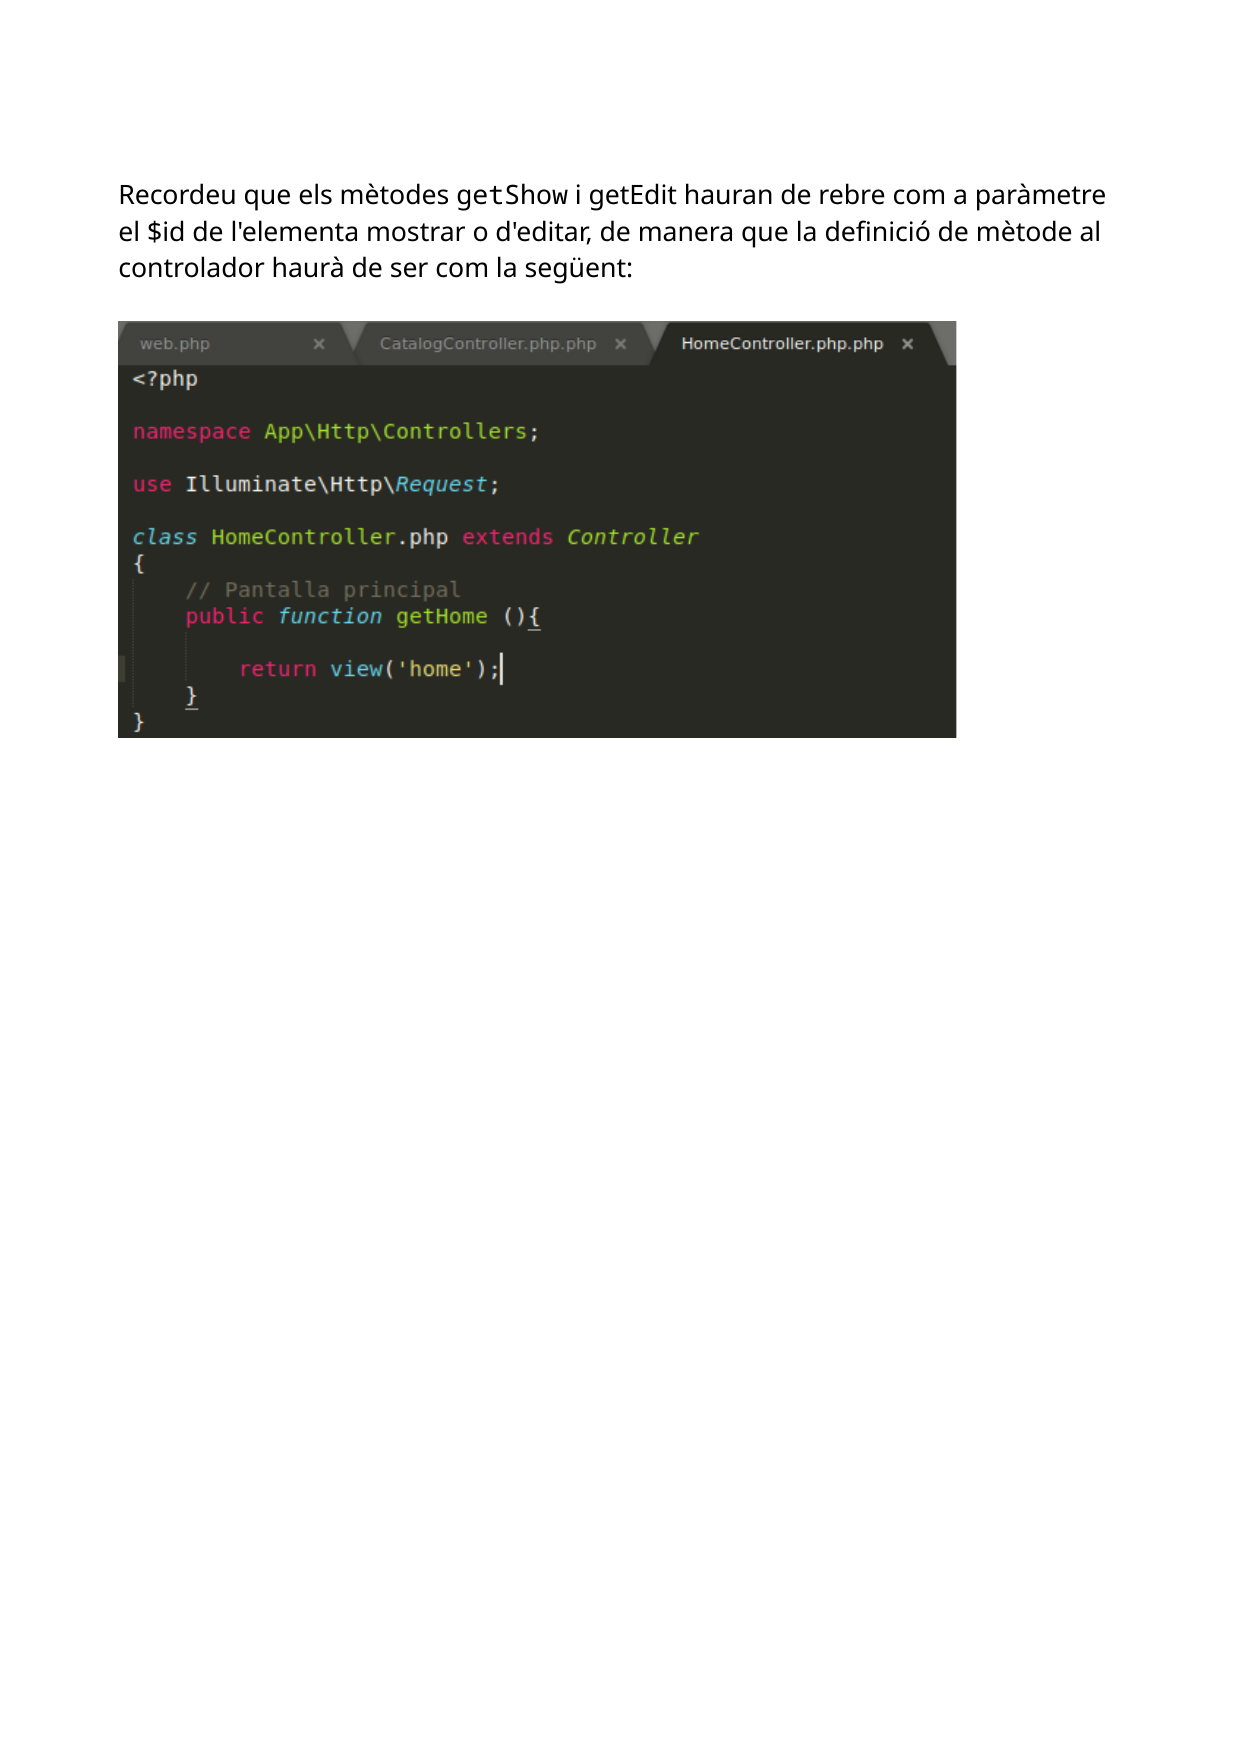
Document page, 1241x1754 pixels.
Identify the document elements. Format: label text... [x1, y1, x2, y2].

picture [118, 321, 957, 738]
text Recordeu que els mètodes getShow i getEdit hauran de rebre com a paràmetre el $id de l'elementa mostrar o d'editar, de manera que la definició de mètode al controlador haurà de ser com la següent: [118, 176, 1122, 285]
